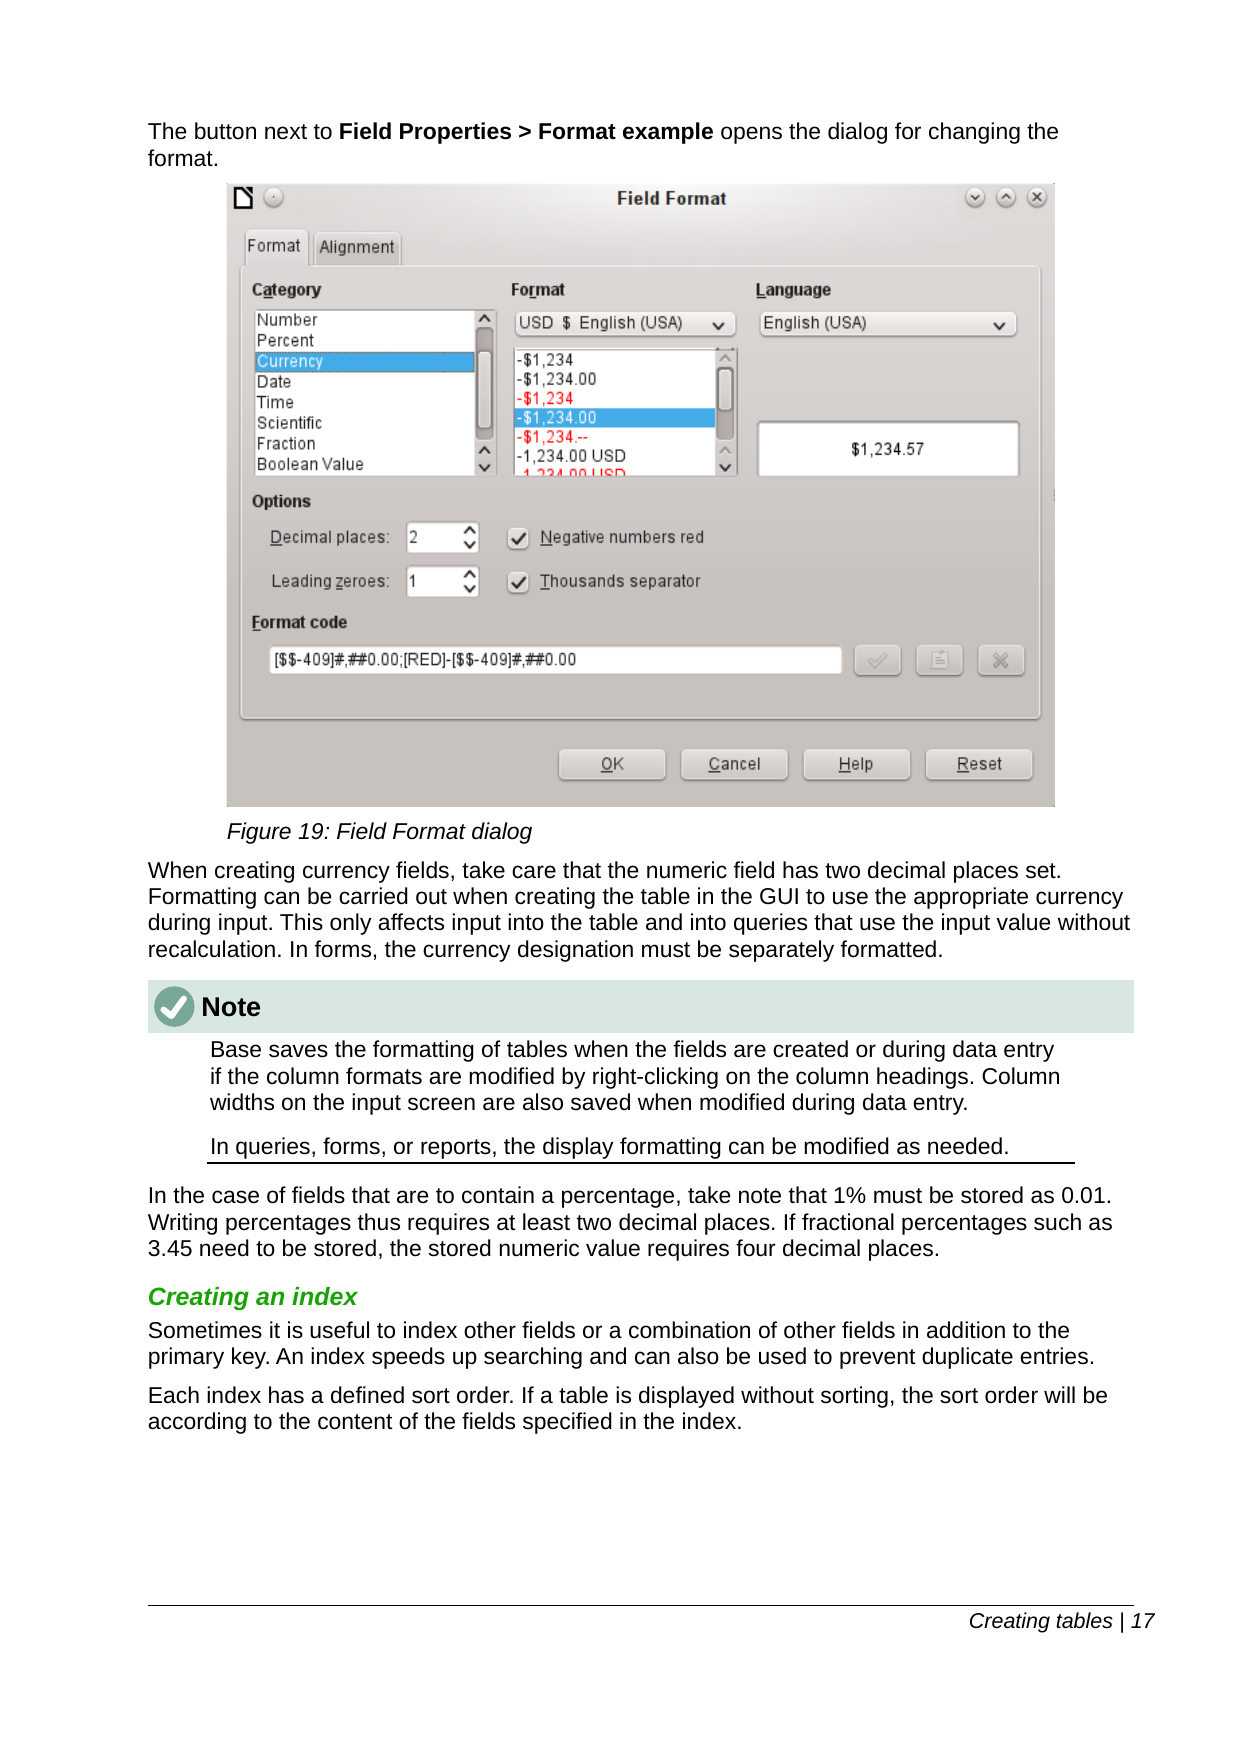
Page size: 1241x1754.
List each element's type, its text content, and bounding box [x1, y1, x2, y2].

text Sometimes it is useful to index other fields or a combination of other fields in addition to the primary key. An index speeds up searching and can also be used to prevent duplicate entries. [148, 1317, 1134, 1369]
subtitle Note [148, 980, 1134, 1033]
text Base saves the formatting of tables when the fields are created or during data entry if the column formats are modified by right-clicking on the column headings. Column widths on the input screen are also saved when modified during data entry. [207, 1033, 1075, 1115]
subtitle Creating an index [148, 1282, 1134, 1311]
text Figure 19: Field Format dialog [227, 818, 1055, 845]
text When creating currency fields, take care that the numeric field has two decimal places set. Formatting can be carried out when creating the table in the GUI to use the appropriate currency during input. This only affects input into the table and into queries that use the input value without recalculation. In forms, the currency designation must be separately formatted. [148, 857, 1134, 962]
text In the case of fields that are to contain a percentage, take note that 1% must be stored as 0.01. Writing percentages thus requires at least two decimal places. If fractional percentages such as 3.45 need to be stored, the stored numeric value requires four decimal places. [148, 1182, 1134, 1261]
text Each index has a defined sort order. If a table is displayed without sorting, the sort order will be according to the content of the fields specified in the index. [148, 1382, 1134, 1434]
picture [226, 183, 1055, 807]
text In queries, forms, or reports, the display formatting can be modified as needed. [207, 1130, 1075, 1162]
text The button next to Field Properties > Format example opens the dialog for changing the format. [148, 118, 1134, 171]
